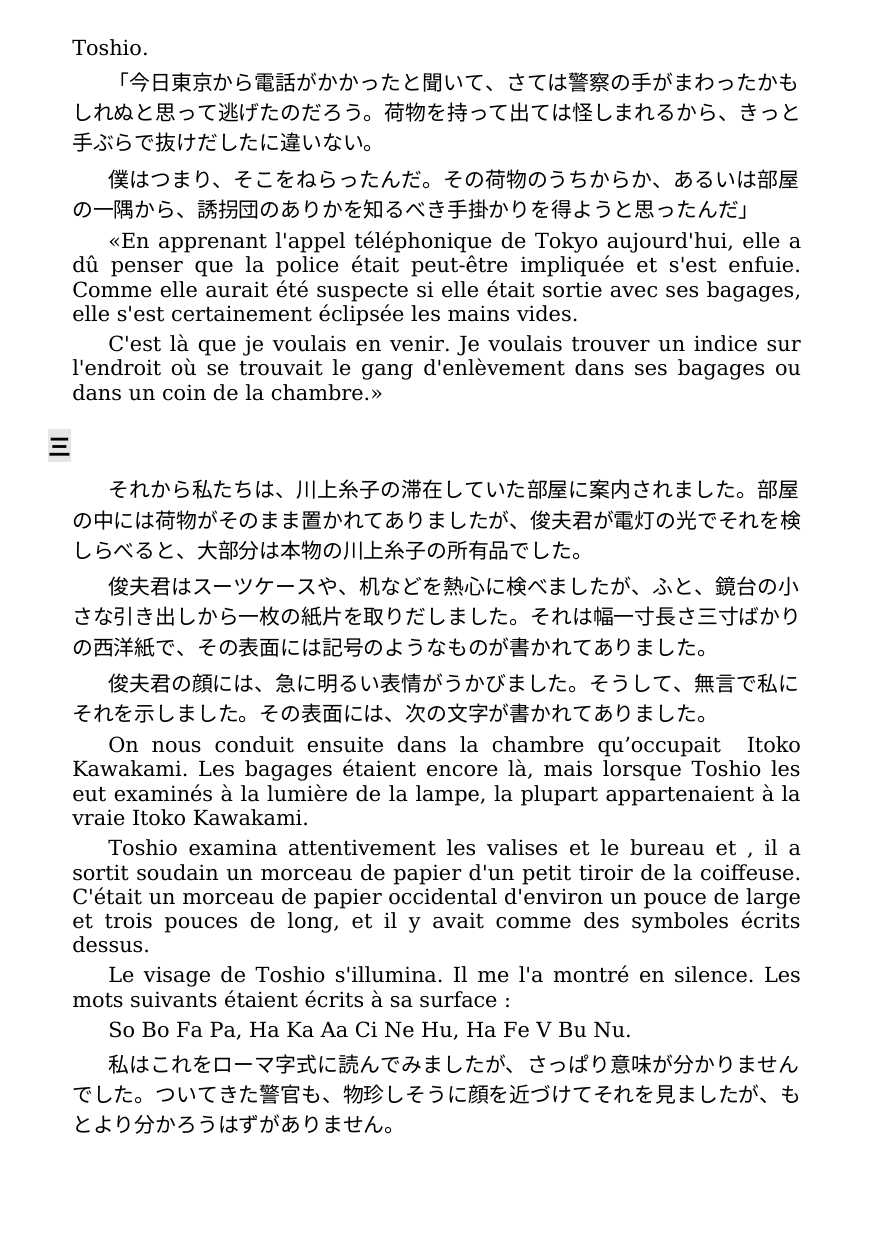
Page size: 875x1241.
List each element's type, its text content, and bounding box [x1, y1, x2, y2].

text 「今日東京から電話がかかったと聞いて、さては警察の手がまわったかもしれぬと思って逃げたのだろう。荷物を持って出ては怪しまれるから、きっと手ぶらで抜けだしたに違いない。 [72, 66, 802, 157]
text So Bo Fa Pa, Ha Ka Aa Ci Ne Hu, Ha Fe V Bu Nu. [72, 1018, 802, 1042]
text Le visage de Toshio s'illumina. Il me l'a montré en silence. Les mots suivants étaient écrits à sa surface : [72, 963, 802, 1012]
subtitle 三 [71, 429, 838, 462]
text 僕はつまり、そこをねらったんだ。その荷物のうちからか、あるいは部屋の一隅から、誘拐団のありかを知るべき手掛かりを得ようと思ったんだ」 [72, 163, 802, 223]
text Toshio. [72, 36, 802, 60]
text «En apprenant l'appel téléphonique de Tokyo aujourd'hui, elle a dû penser que la police était peut-être impliquée et s'est enfuie. Comme elle aurait été suspecte si elle était sortie avec ses bagages, elle s'est certainement éclipsée les mains vides. [72, 229, 802, 326]
text On nous conduit ensuite dans la chambre qu’occupait Itoko Kawakami. Les bagages étaient encore là, mais lorsque Toshio les eut examinés à la lumière de la lampe, la plupart appartenaient à la vraie Itoko Kawakami. [72, 733, 802, 830]
text 私はこれをローマ字式に読んでみましたが、さっぱり意味が分かりませんでした。ついてきた警官も、物珍しそうに顔を近づけてそれを見ましたが、もとより分かろうはずがありません。 [72, 1048, 802, 1139]
text C'est là que je voulais en venir. Je voulais trouver un indice sur l'endroit où se trouvait le gang d'enlèvement dans ses bagages ou dans un coin de la chambre.» [72, 332, 802, 405]
text 俊夫君の顔には、急に明るい表情がうかびました。そうして、無言で私にそれを示しました。その表面には、次の文字が書かれてありました。 [72, 667, 802, 727]
text Toshio examina attentivement les valises et le bureau et , il a sortit soudain un morceau de papier d'un petit tiroir de la coiffeuse. C'était un morceau de papier occidental d'environ un pouce de large et trois pouces de long, et il y avait comme des symboles écrits dessus. [72, 836, 802, 958]
text それから私たちは、川上糸子の滞在していた部屋に案内されました。部屋の中には荷物がそのまま置かれてありましたが、俊夫君が電灯の光でそれを検しらべると、大部分は本物の川上糸子の所有品でした。 [72, 474, 802, 564]
text 俊夫君はスーツケースや、机などを熱心に検べましたが、ふと、鏡台の小さな引き出しから一枚の紙片を取りだしました。それは幅一寸長さ三寸ばかりの西洋紙で、その表面には記号のようなものが書かれてありました。 [72, 570, 802, 661]
